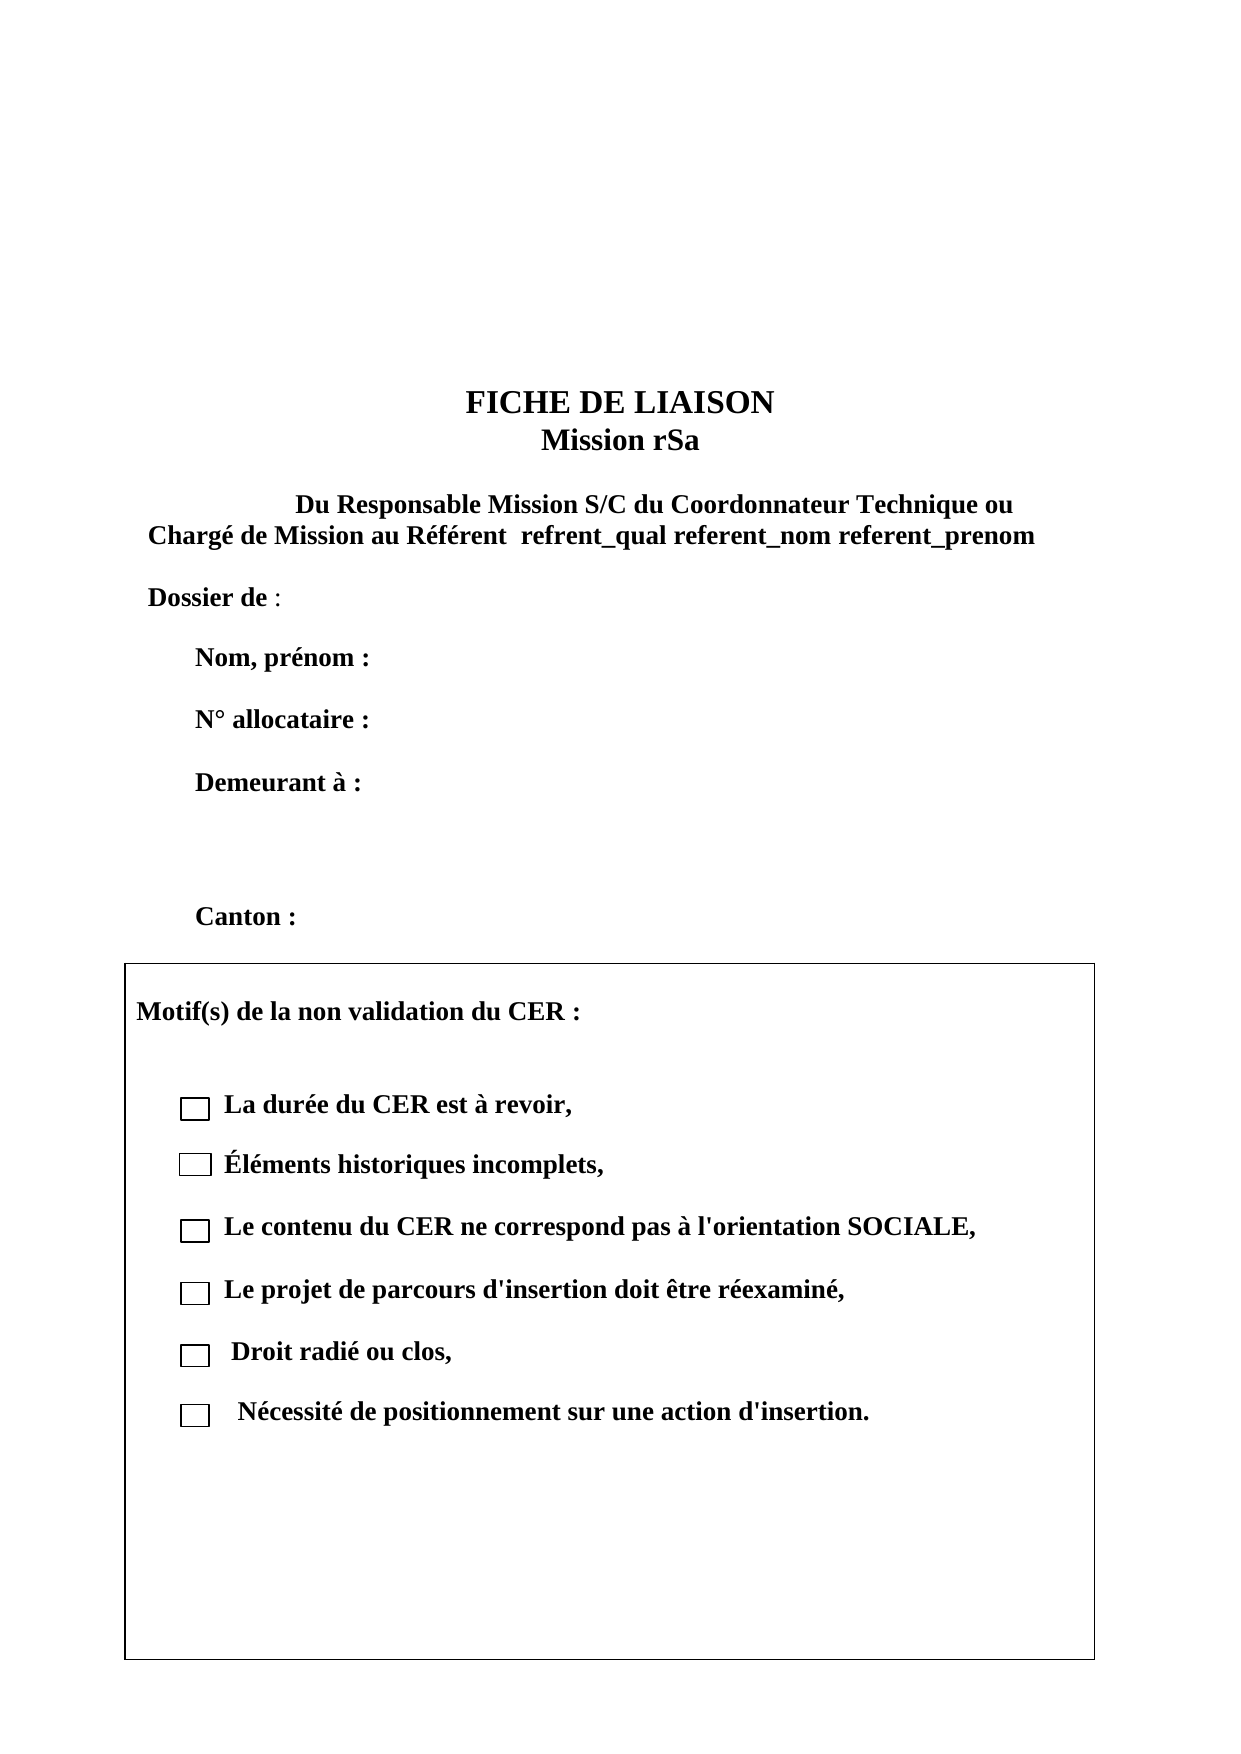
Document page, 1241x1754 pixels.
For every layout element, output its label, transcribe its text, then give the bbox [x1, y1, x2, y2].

text N° allocataire : [148, 703, 1093, 734]
text Du Responsable Mission S/C du Coordonnateur Technique ou Chargé de Mission au Référent refrent_qual referent_nom referent_prenom [148, 488, 1093, 550]
text FICHE DE LIAISON [148, 382, 1093, 421]
text Mission rSa [148, 421, 1093, 457]
table_header Motif(s) de la non validation du CER : La durée du CER est à revoir, Éléments historiques incomplets, Le contenu du CER ne correspond pas à l'orientation SOCIALE, Le projet de parcours d'insertion doit être réexaminé, Droit radié ou clos, Nécessité de positionnement sur une action d'insertion. [126, 964, 1094, 1658]
text Canton : [148, 900, 1093, 932]
text Demeurant à : [148, 766, 1093, 797]
text Nom, prénom : [148, 641, 1093, 672]
text Dossier de : [148, 581, 1093, 612]
